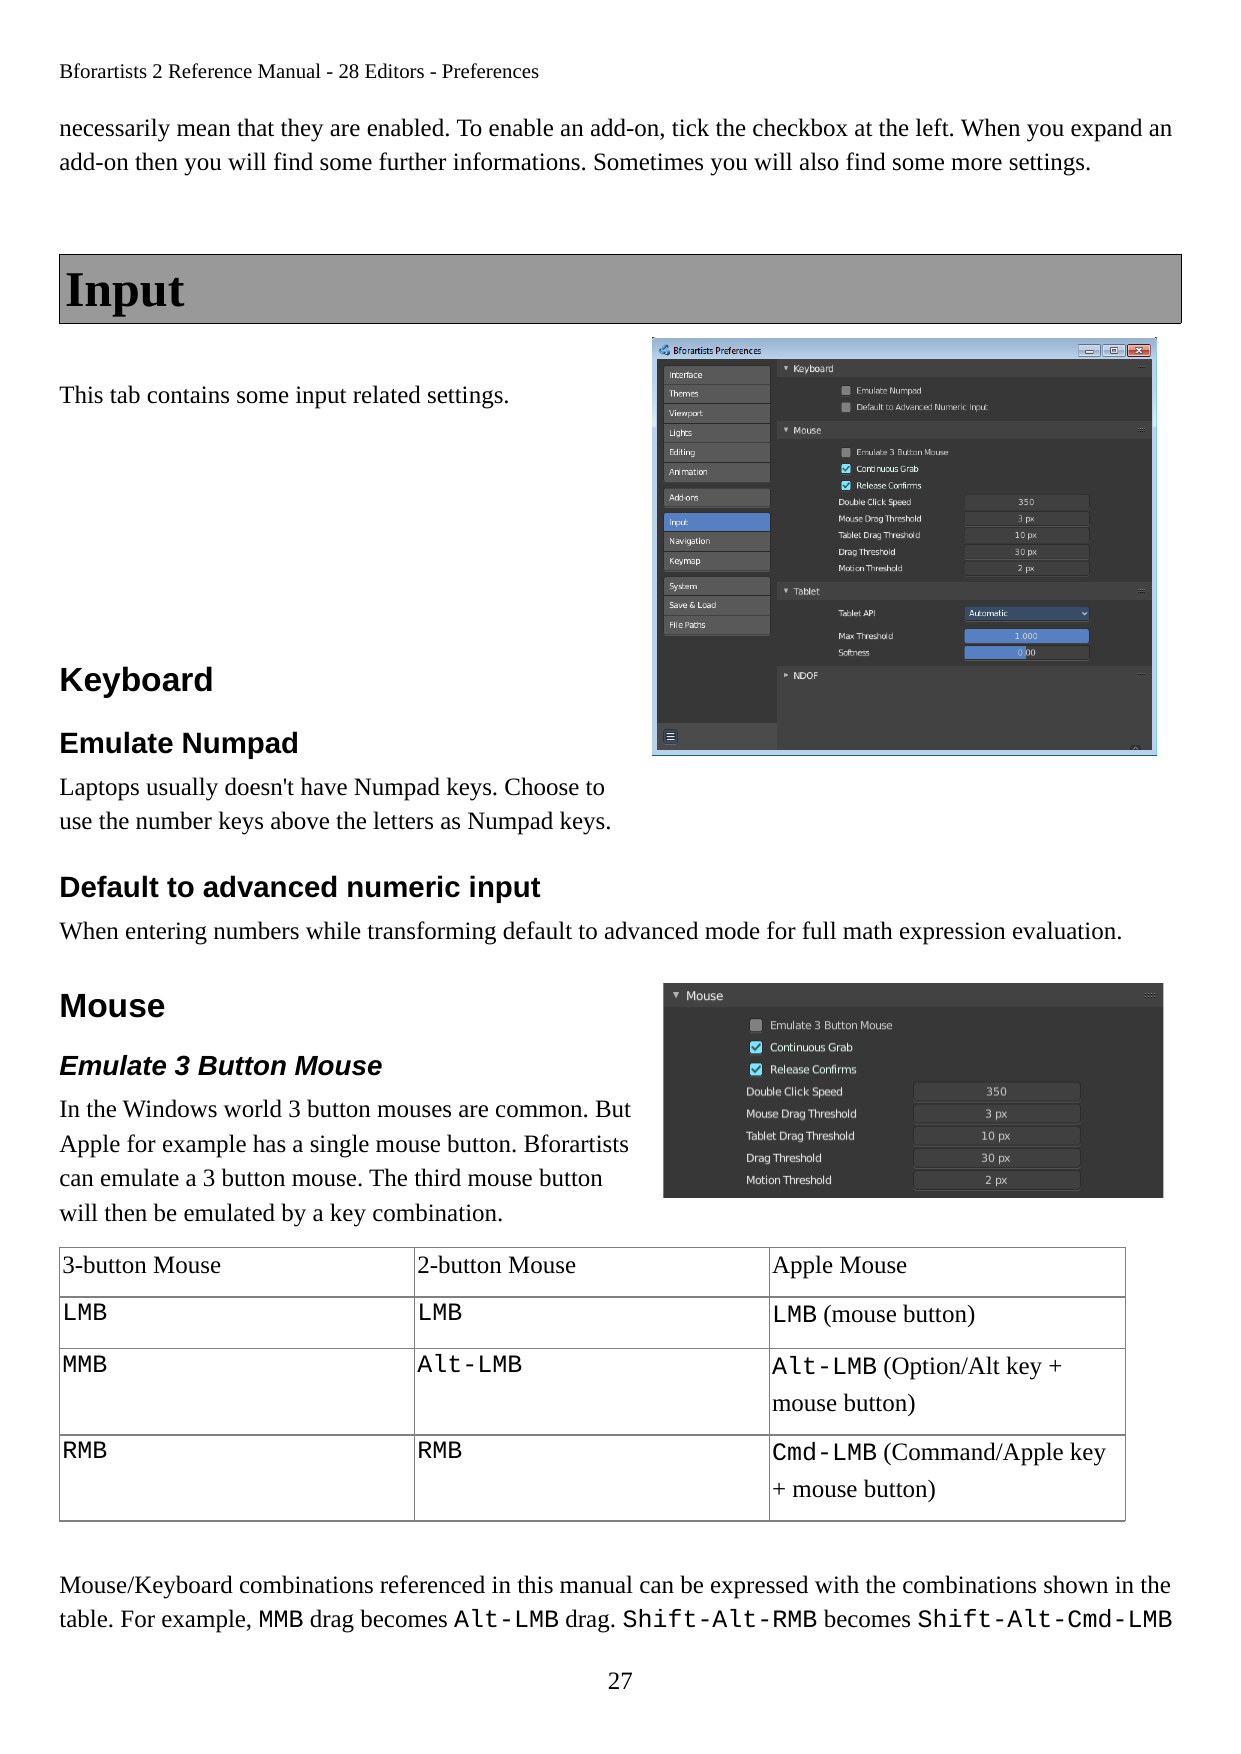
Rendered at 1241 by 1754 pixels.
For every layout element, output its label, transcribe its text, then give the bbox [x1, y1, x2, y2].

subtitle Mouse [59, 986, 663, 1025]
table_cell Alt-LMB [415, 1349, 769, 1434]
table_header 2-button Mouse [415, 1248, 769, 1296]
text necessarily mean that they are enabled. To enable an add-on, tick the checkbox at the left. When you expand an add-on then you will find some further informations. Sometimes you will also find some more settings. [59, 113, 1181, 176]
table_cell RMB [60, 1436, 414, 1520]
subtitle Emulate 3 Button Mouse [59, 1050, 663, 1082]
table_header Input [60, 255, 1181, 323]
table_cell LMB (mouse button) [770, 1298, 1125, 1348]
subtitle Keyboard [59, 660, 652, 698]
table_cell Cmd-LMB (Command/Apple key + mouse button) [770, 1436, 1125, 1520]
text This tab contains some input related settings. [59, 380, 652, 409]
table_header 3-button Mouse [60, 1248, 414, 1296]
text In the Windows world 3 button mouses are common. But Apple for example has a single mouse button. Bforartists can emulate a 3 button mouse. The third mouse button will then be emulated by a key combination. [59, 1094, 1181, 1226]
subtitle [1164, 1050, 1181, 1082]
table_cell LMB [415, 1298, 769, 1348]
table_cell MMB [60, 1349, 414, 1434]
table_header Apple Mouse [770, 1248, 1125, 1296]
table_cell Alt-LMB (Option/Alt key + mouse button) [770, 1349, 1125, 1434]
subtitle [1164, 986, 1181, 1025]
text When entering numbers while transforming default to advanced mode for full math expression evaluation. [59, 916, 1181, 945]
text Laptops usually doesn't have Numpad keys. Choose to use the number keys above the letters as Numpad keys. [59, 772, 1181, 835]
subtitle [1157, 660, 1181, 698]
text Mouse/Keyboard combinations referenced in this manual can be expressed with the combinations shown in the table. For example, MMB drag becomes Alt-LMB drag. Shift-Alt-RMB becomes Shift-Alt-Cmd-LMB [59, 1570, 1181, 1635]
table_cell RMB [415, 1436, 769, 1520]
table_cell LMB [60, 1298, 414, 1348]
subtitle Default to advanced numeric input [59, 870, 1181, 904]
picture [652, 337, 1157, 756]
subtitle Emulate Numpad [59, 726, 1181, 759]
